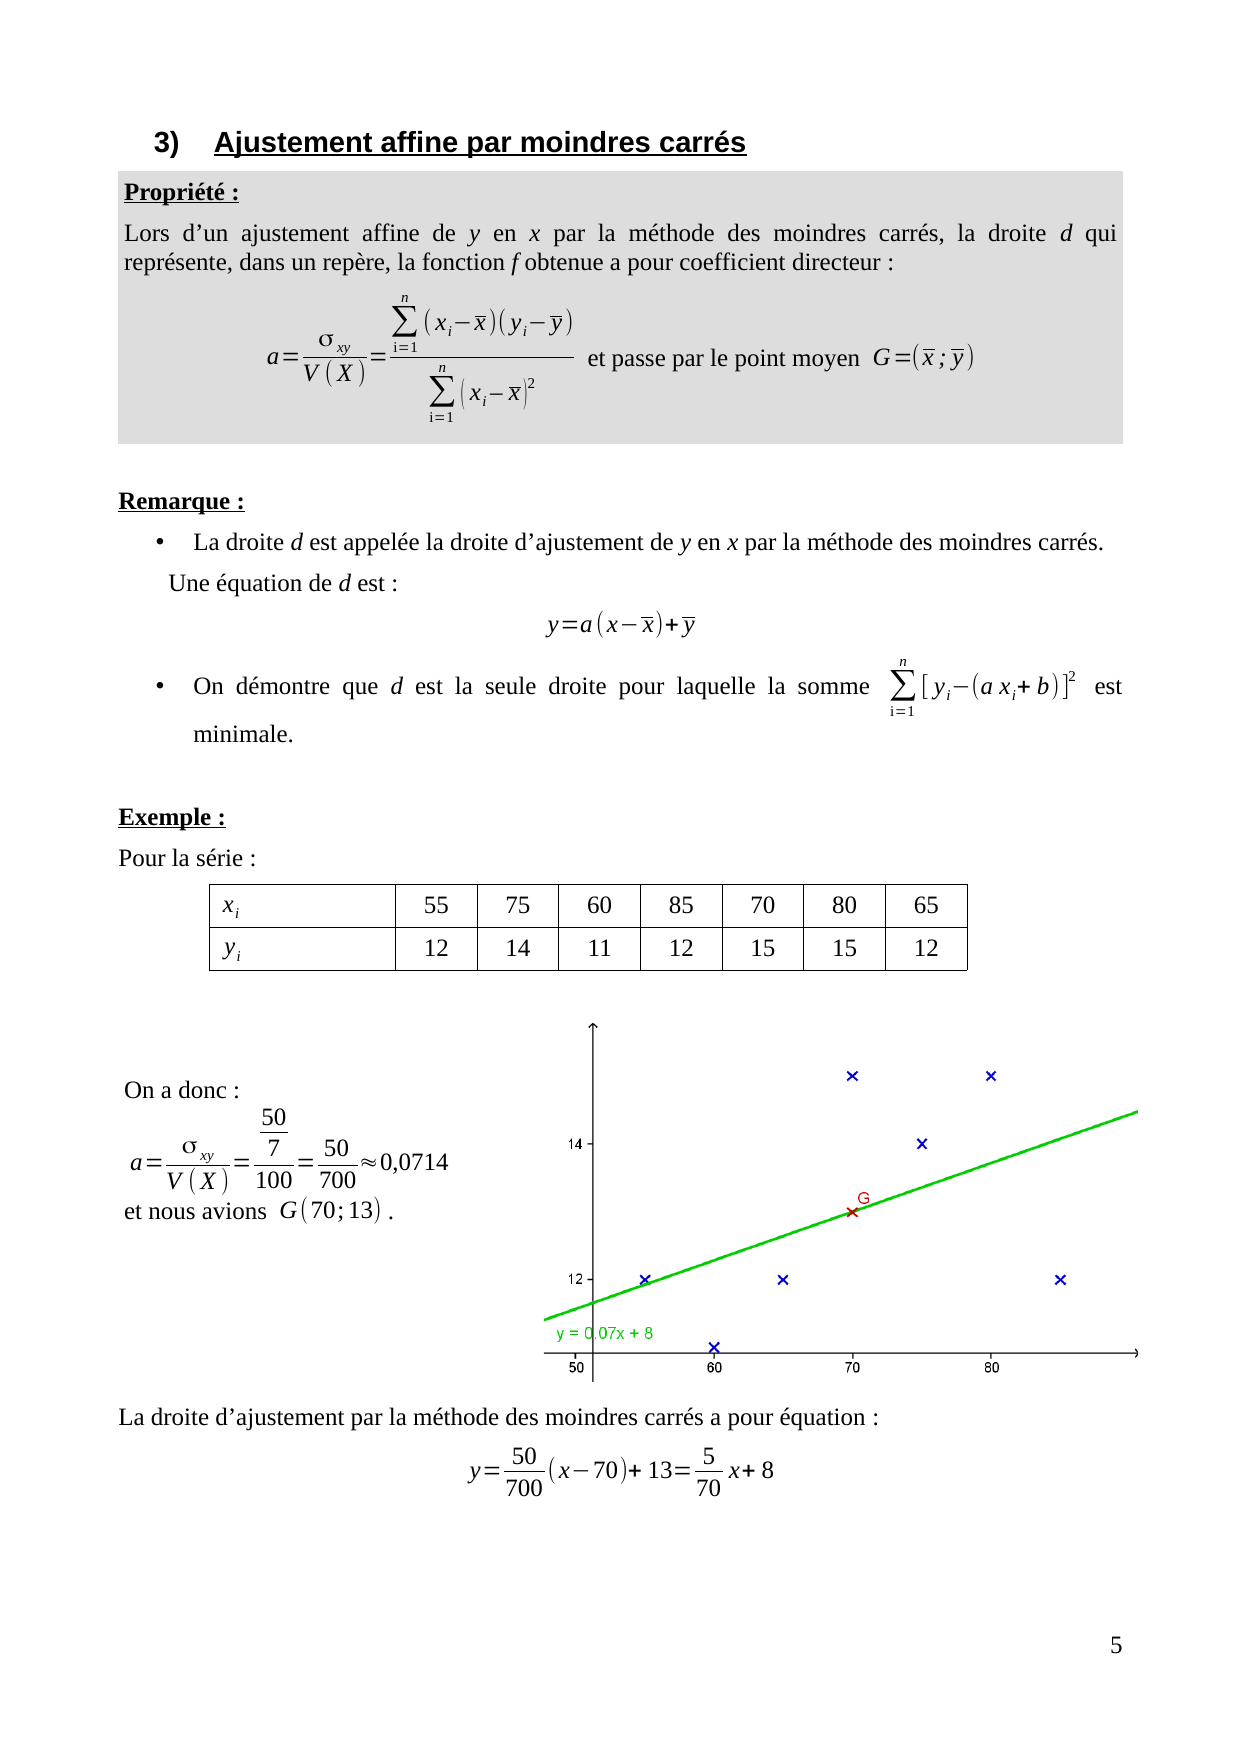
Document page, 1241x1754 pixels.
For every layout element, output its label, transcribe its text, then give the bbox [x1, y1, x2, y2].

table_header 80 [804, 885, 885, 927]
text Une équation de d est : [118, 568, 1122, 597]
table_header 75 [478, 885, 558, 927]
list On démontre que d est la seule droite pour laquelle la somme est minimale. [156, 652, 1122, 748]
table_cell 12 [396, 928, 477, 970]
list La droite d est appelée la droite d’ajustement de y en x par la méthode des moindres carrés. [156, 527, 1122, 556]
subtitle Ajustement affine par moindres carrés [153, 125, 1122, 158]
table_header 85 [641, 885, 722, 927]
table_header 55 [396, 885, 477, 927]
table_header 70 [723, 885, 803, 927]
table_cell 12 [641, 928, 722, 970]
text Exemple : [118, 802, 1122, 831]
table_header 60 [559, 885, 640, 927]
table_header 65 [886, 885, 967, 927]
table_header [468, 1012, 1123, 1402]
text La droite d’ajustement par la méthode des moindres carrés a pour équation : [118, 1402, 1122, 1430]
table_cell [210, 928, 395, 970]
text Pour la série : [118, 843, 1122, 872]
table_cell 11 [559, 928, 640, 970]
text Remarque : [118, 486, 1122, 514]
table_header [210, 885, 395, 927]
table_cell 14 [478, 928, 558, 970]
table_cell 12 [886, 928, 967, 970]
table_header Propriété : Lors d’un ajustement affine de y en x par la méthode des moindres carrés, la droite d qui représente, dans un repère, la fonction f obtenue a pour coefficient directeur : et passe par le point moyen [118, 171, 1123, 444]
table_header On a donc : et nous avions . [118, 1012, 468, 1402]
table_cell 15 [804, 928, 885, 970]
table_cell 15 [723, 928, 803, 970]
